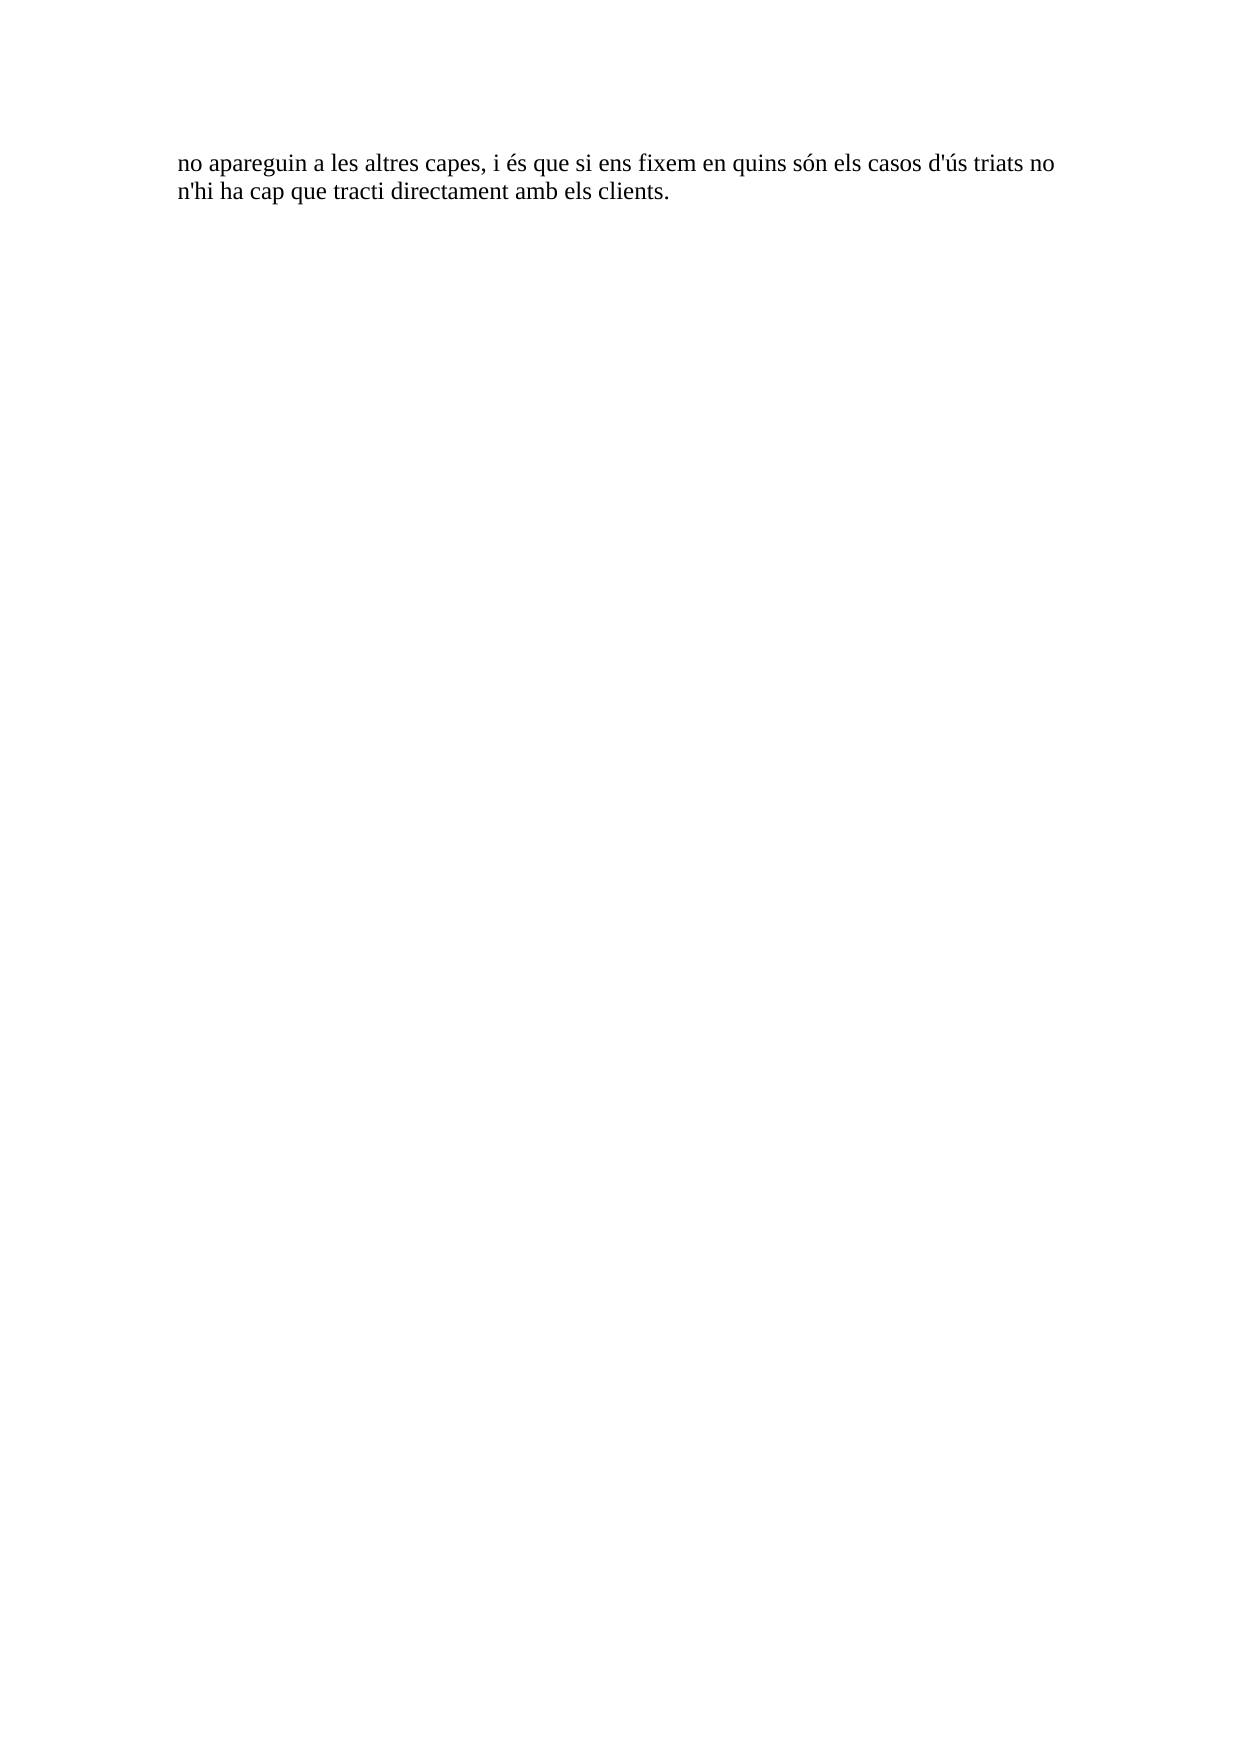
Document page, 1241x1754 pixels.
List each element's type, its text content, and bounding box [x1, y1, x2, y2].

text no apareguin a les altres capes, i és que si ens fixem en quins són els casos d'ús triats no n'hi ha cap que tracti directament amb els clients. [177, 148, 1063, 205]
